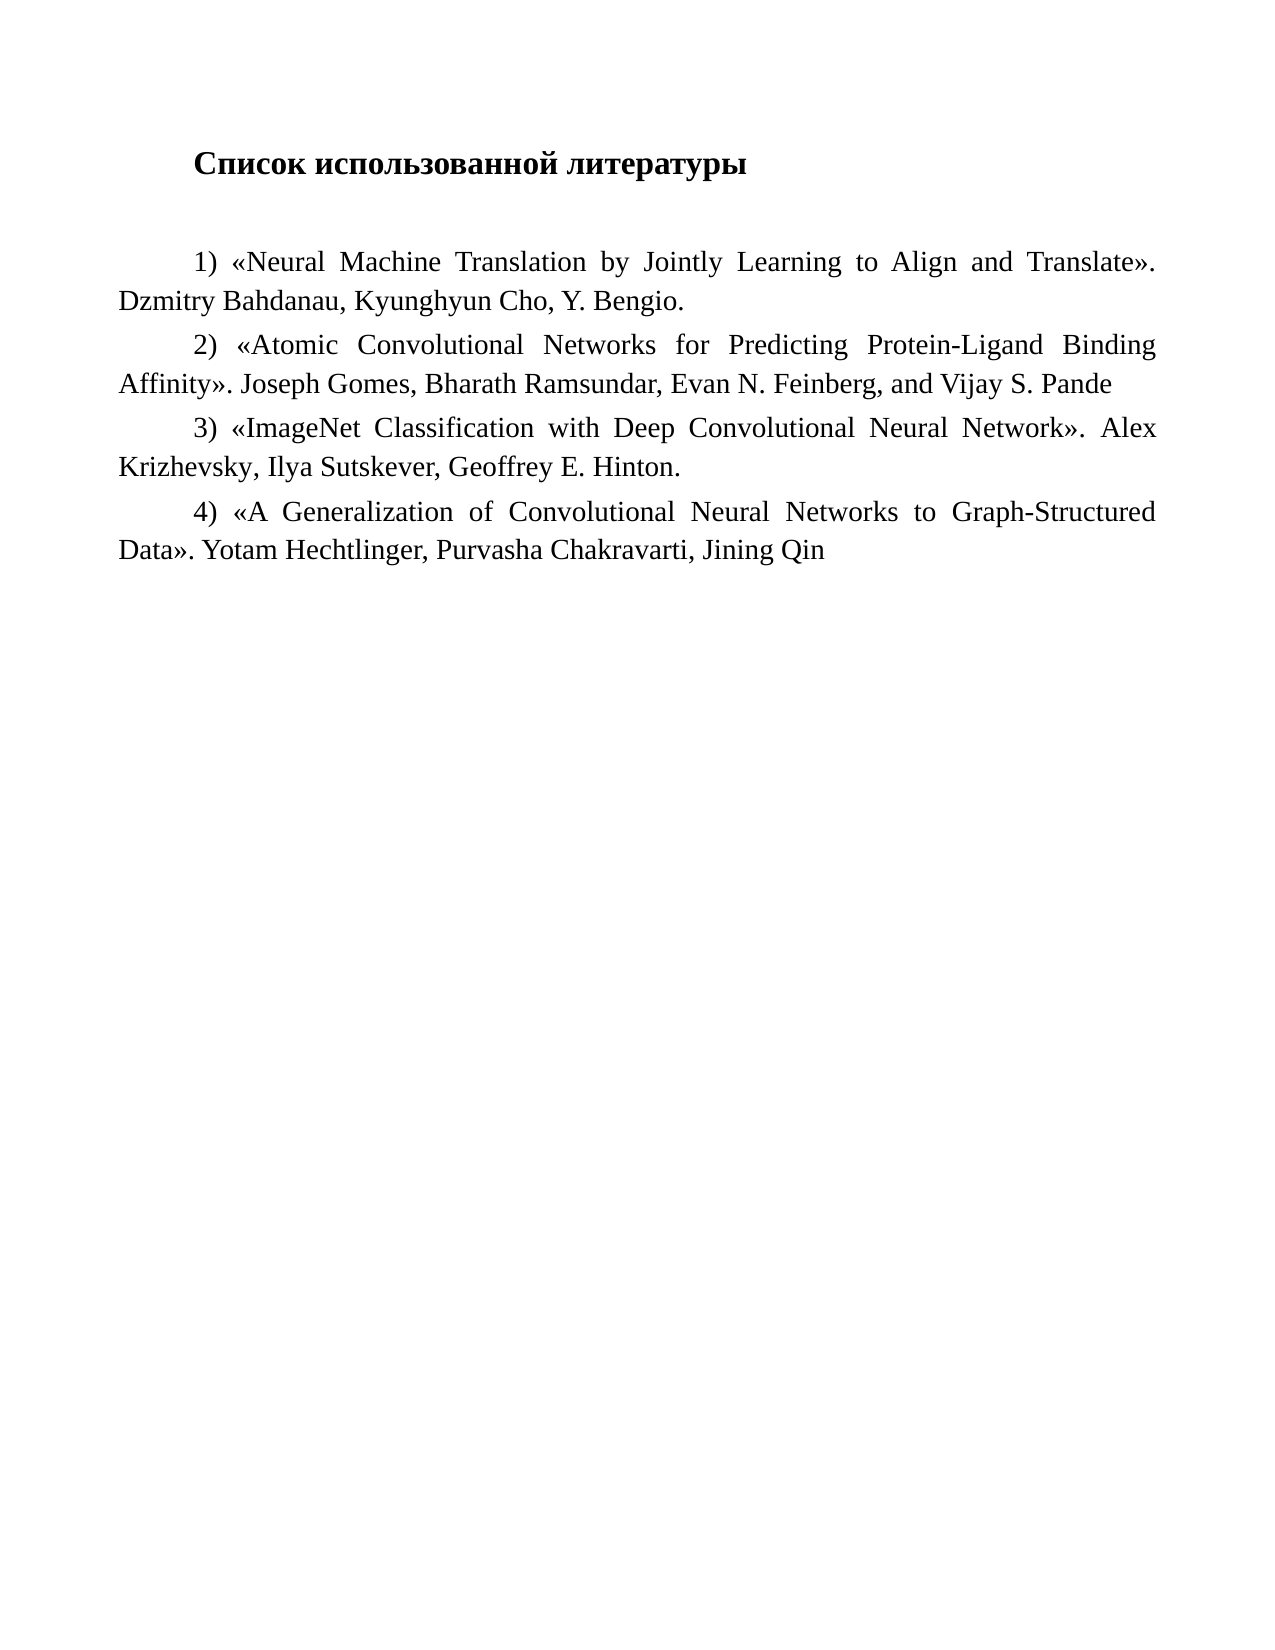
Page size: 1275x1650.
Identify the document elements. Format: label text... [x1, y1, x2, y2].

text 3) «ImageNet Classification with Deep Convolutional Neural Network». Alex Krizhevsky, Ilya Sutskever, Geoffrey E. Hinton. [118, 411, 1157, 483]
text 1) «Neural Machine Translation by Jointly Learning to Align and Translate». Dzmitry Bahdanau, Kyunghyun Cho, Y. Bengio. [118, 244, 1157, 316]
text 2) «Atomic Convolutional Networks for Predicting Protein-Ligand Binding Affinity». Joseph Gomes, Bharath Ramsundar, Evan N. Feinberg, and Vijay S. Pande [118, 327, 1157, 399]
subtitle Список использованной литературы [118, 143, 1157, 181]
text 4) «A Generalization of Convolutional Neural Networks to Graph-Structured Data». Yotam Hechtlinger, Purvasha Chakravarti, Jining Qin [118, 494, 1157, 566]
